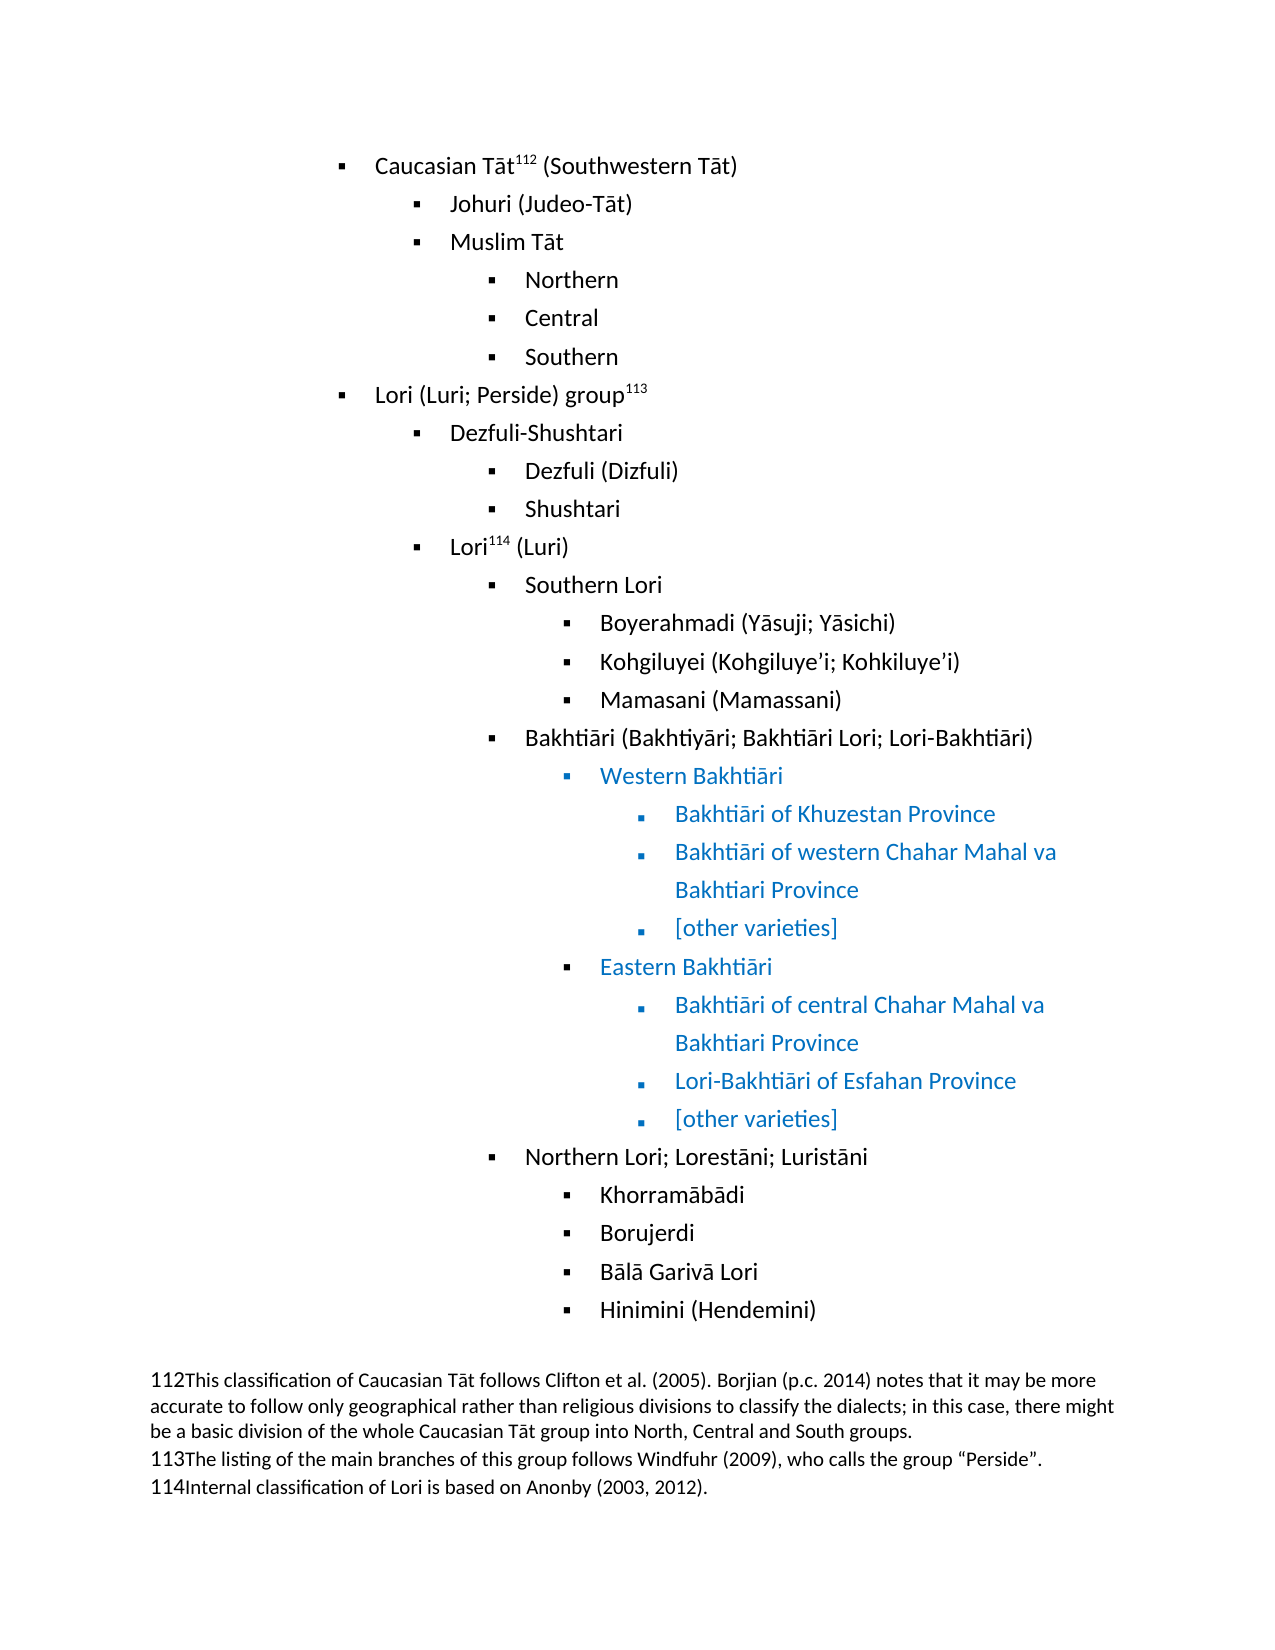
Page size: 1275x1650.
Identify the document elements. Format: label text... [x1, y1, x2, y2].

list [other varieties] [637, 912, 1125, 943]
list Northern Lori; Lorestāni; Luristāni [487, 1141, 1125, 1172]
list Johuri (Judeo-Tāt) [412, 188, 1125, 219]
list Bakhtiāri of western Chahar Mahal va Bakhtiari Province [637, 836, 1125, 905]
list The listing of the main branches of this group follows Windfuhr (2009), who calls the group “Perside”. [150, 1444, 1125, 1472]
list Southern Lori [487, 569, 1125, 600]
list Bakhtiāri of central Chahar Mahal va Bakhtiari Province [637, 989, 1125, 1057]
list Hinimini (Hendemini) [562, 1294, 1125, 1324]
list Western Bakhtiāri [562, 760, 1125, 791]
list Dezfuli (Dizfuli) [487, 455, 1125, 486]
list Central [487, 302, 1125, 333]
list Shushtari [487, 493, 1125, 524]
list Eastern Bakhtiāri [562, 951, 1125, 981]
list Kohgiluyei (Kohgiluye’i; Kohkiluye’i) [562, 646, 1125, 676]
list Dezfuli-Shushtari [412, 417, 1125, 447]
list Muslim Tāt [412, 226, 1125, 257]
list This classification of Caucasian Tāt follows Clifton et al. (2005). Borjian (p.c. 2014) notes that it may be more accurate to follow only geographical rather than religious divisions to classify the dialects; in this case, there might be a basic division of the whole Caucasian Tāt group into North, Central and South groups. [150, 1365, 1125, 1444]
list Bakhtiāri (Bakhtiyāri; Bakhtiāri Lori; Lori-Bakhtiāri) [487, 722, 1125, 752]
list Khorramābādi [562, 1179, 1125, 1210]
list [other varieties] [637, 1103, 1125, 1134]
list Lori (Luri) [412, 531, 1125, 562]
list Mamasani (Mamassani) [562, 684, 1125, 714]
list Lori (Luri; Perside) group [337, 379, 1125, 409]
list Internal classification of Lori is based on Anonby (2003, 2012). [150, 1472, 1125, 1500]
list Borujerdi [562, 1217, 1125, 1248]
list Lori-Bakhtiāri of Esfahan Province [637, 1065, 1125, 1096]
list Northern [487, 264, 1125, 295]
list Boyerahmadi (Yāsuji; Yāsichi) [562, 607, 1125, 638]
list Caucasian Tāt (Southwestern Tāt) [337, 150, 1125, 181]
list Bakhtiāri of Khuzestan Province [637, 798, 1125, 829]
list Southern [487, 341, 1125, 371]
list Bālā Garivā Lori [562, 1256, 1125, 1286]
